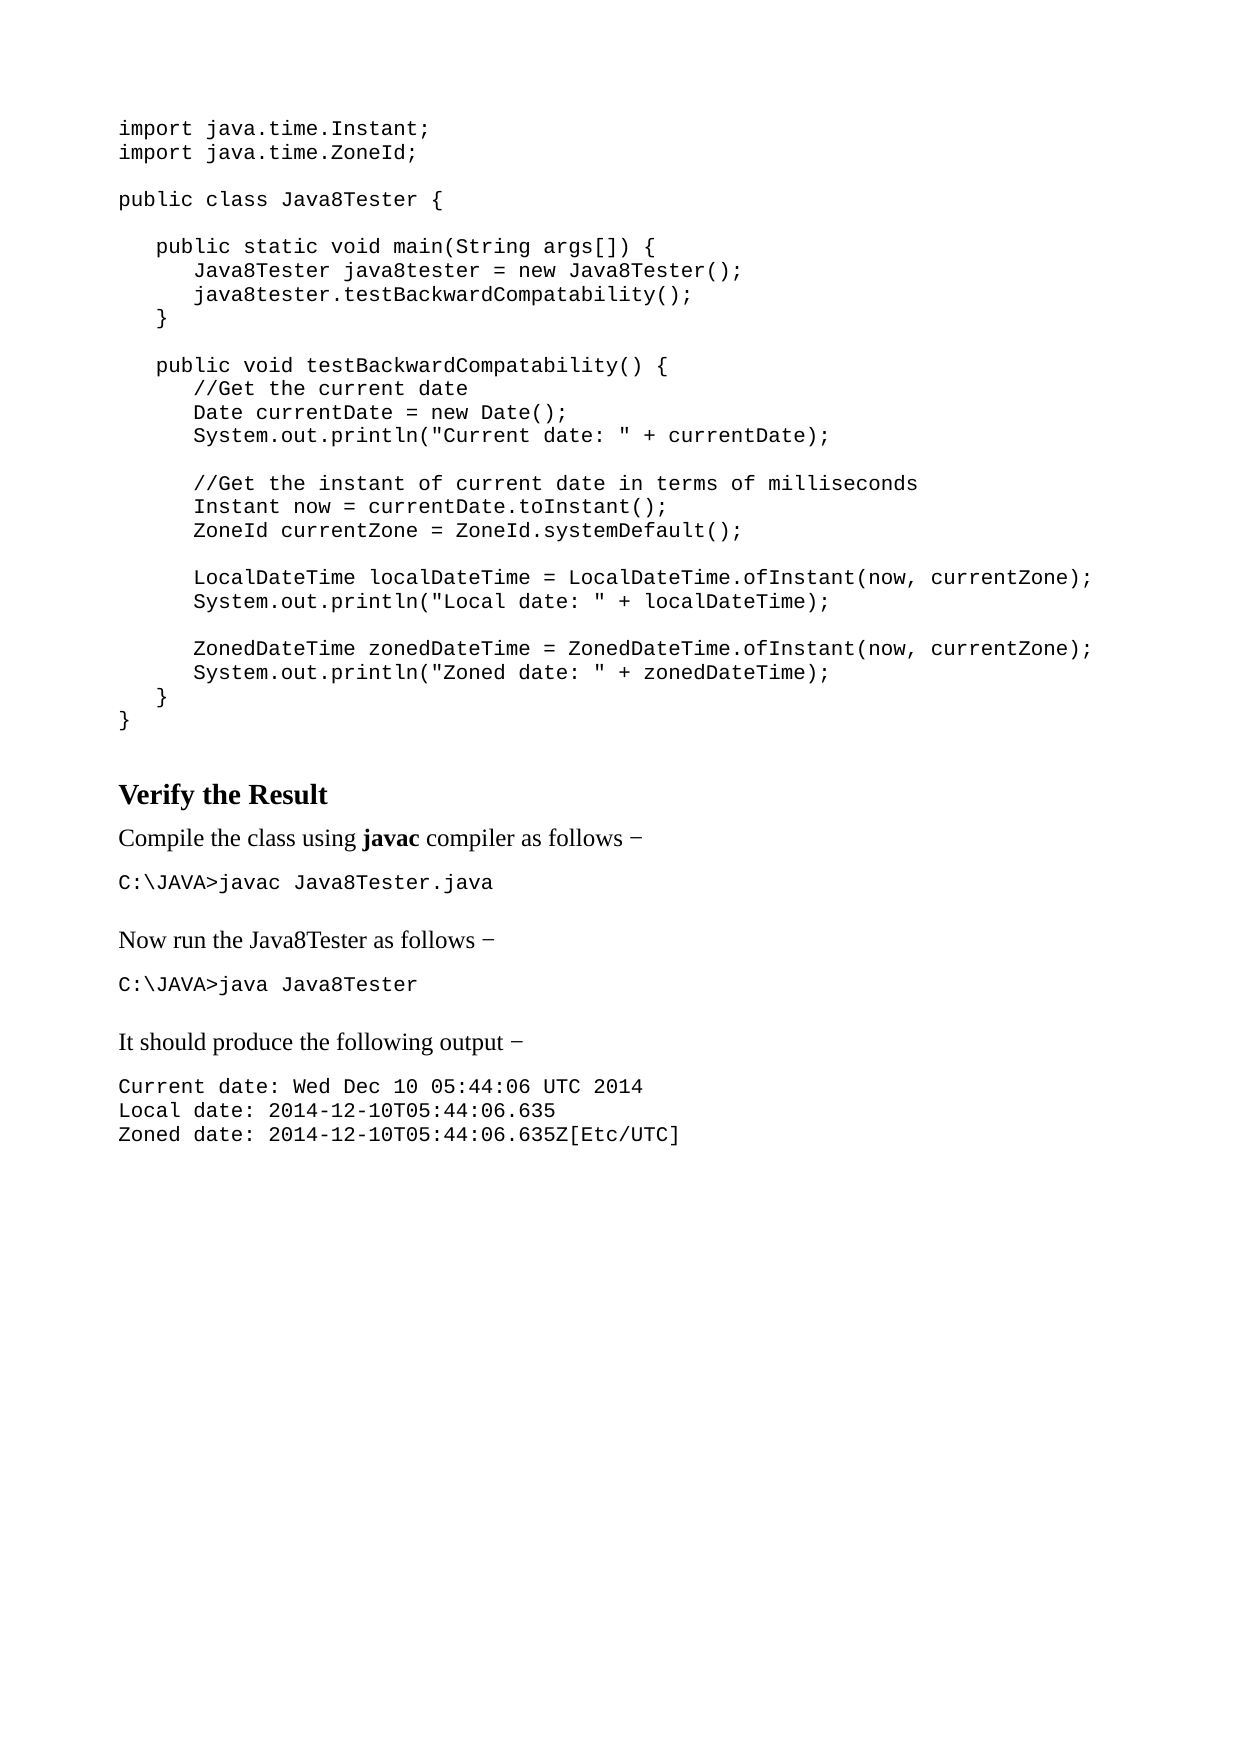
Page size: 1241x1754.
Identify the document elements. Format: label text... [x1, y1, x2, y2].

text Compile the class using javac compiler as follows − [118, 823, 1122, 852]
text Date currentDate = new Date(); [118, 402, 1122, 426]
text Zoned date: 2014-12-10T05:44:06.635Z[Etc/UTC] [118, 1124, 1122, 1147]
text Local date: 2014-12-10T05:44:06.635 [118, 1100, 1122, 1124]
text Instant now = currentDate.toInstant(); [118, 496, 1122, 520]
text import java.time.Instant; [118, 118, 1122, 142]
text System.out.println("Current date: " + currentDate); [118, 426, 1122, 449]
text Java8Tester java8tester = new Java8Tester(); [118, 260, 1122, 284]
text ZoneId currentZone = ZoneId.systemDefault(); [118, 520, 1122, 544]
text } [118, 307, 1122, 331]
text LocalDateTime localDateTime = LocalDateTime.ofInstant(now, currentZone); [118, 567, 1122, 591]
text C:\JAVA>java Java8Tester [118, 974, 1122, 998]
text //Get the current date [118, 378, 1122, 402]
text System.out.println("Zoned date: " + zonedDateTime); [118, 662, 1122, 686]
text It should produce the following output − [118, 1027, 1122, 1056]
text C:\JAVA>javac Java8Tester.java [118, 872, 1122, 896]
text } [118, 709, 1122, 733]
text import java.time.ZoneId; [118, 142, 1122, 165]
text Current date: Wed Dec 10 05:44:06 UTC 2014 [118, 1076, 1122, 1100]
text Now run the Java8Tester as follows − [118, 925, 1122, 954]
text } [118, 686, 1122, 709]
text //Get the instant of current date in terms of milliseconds [118, 473, 1122, 496]
text public class Java8Tester { [118, 189, 1122, 213]
text public static void main(String args[]) { [118, 236, 1122, 260]
text System.out.println("Local date: " + localDateTime); [118, 591, 1122, 615]
subtitle Verify the Result [118, 777, 1122, 811]
text public void testBackwardCompatability() { [118, 354, 1122, 378]
text ZonedDateTime zonedDateTime = ZonedDateTime.ofInstant(now, currentZone); [118, 638, 1122, 662]
text java8tester.testBackwardCompatability(); [118, 284, 1122, 307]
